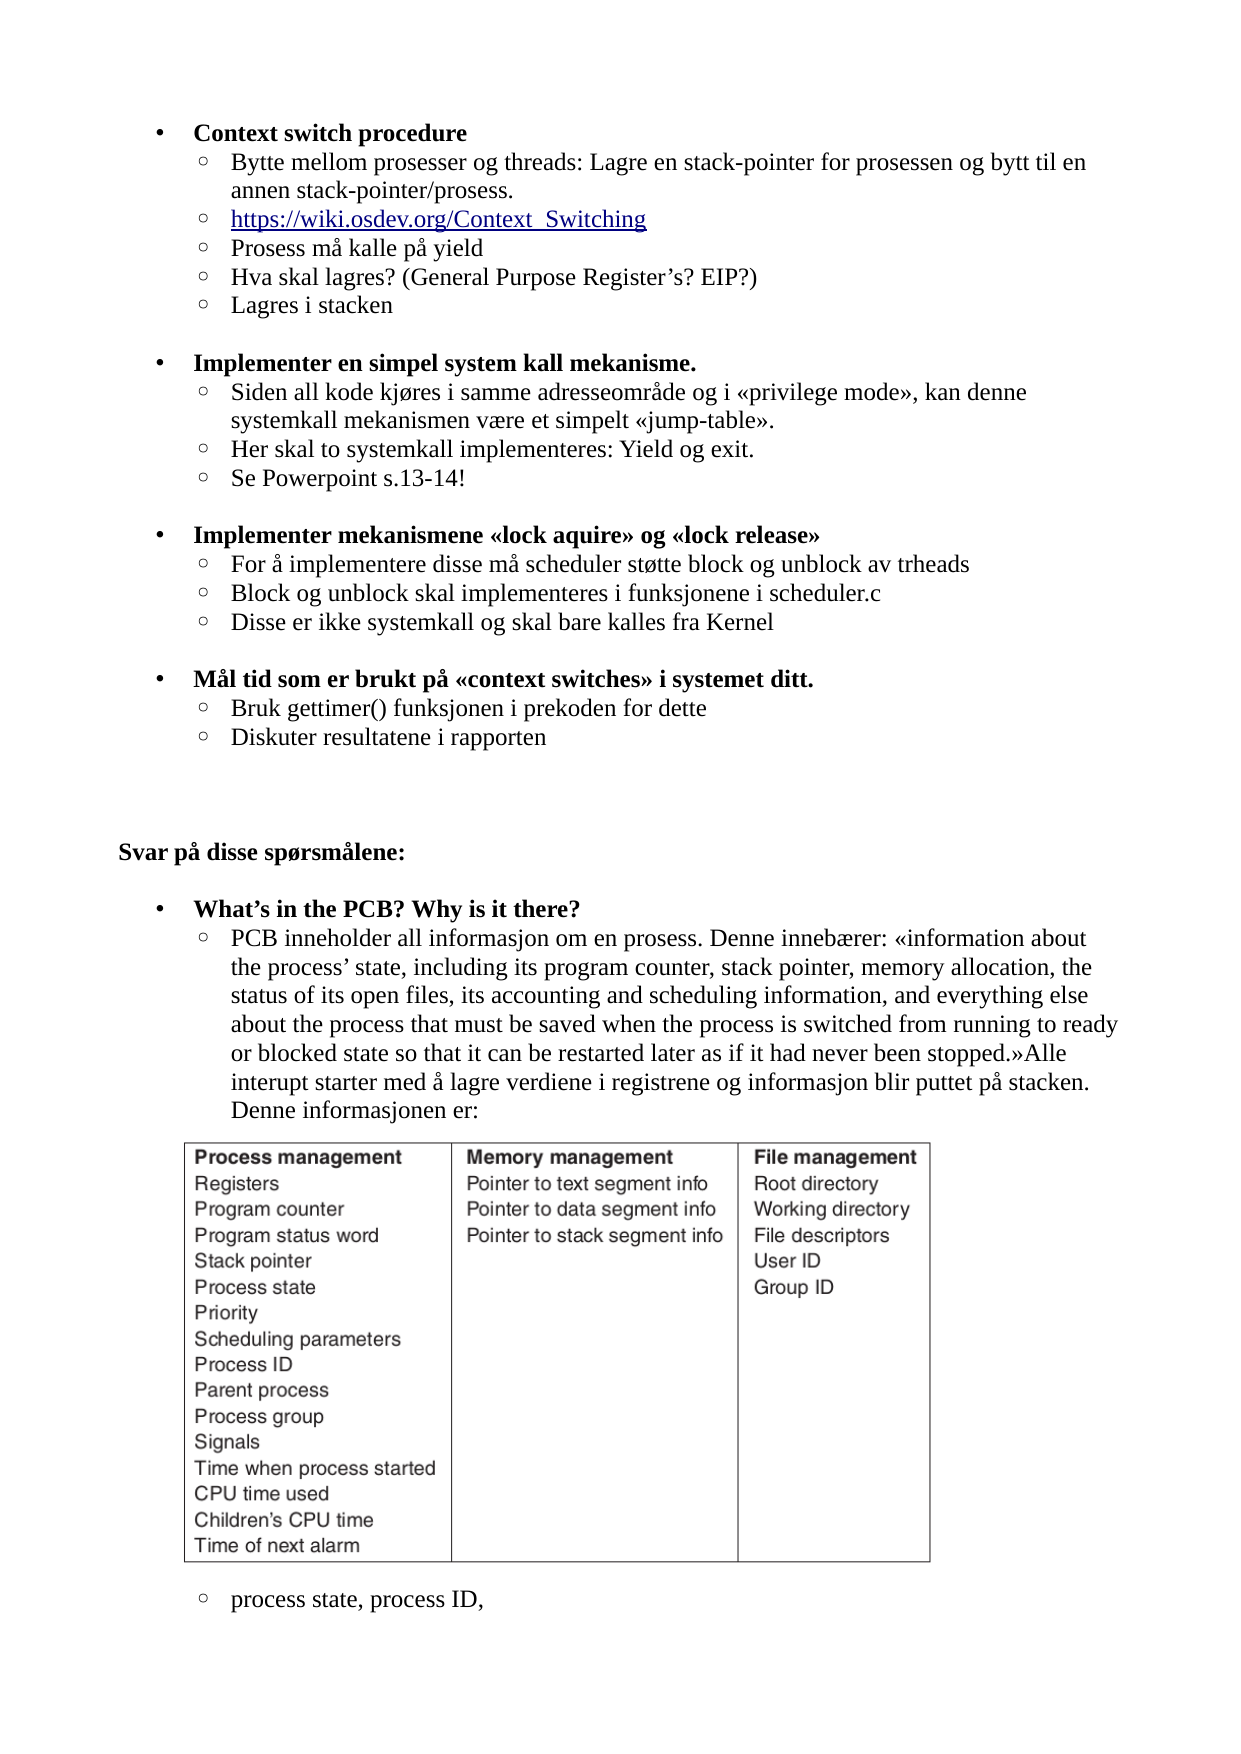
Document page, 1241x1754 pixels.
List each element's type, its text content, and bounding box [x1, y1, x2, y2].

list Diskuter resultatene i rapporten [193, 722, 1122, 751]
list Prosess må kalle på yield [193, 233, 1122, 262]
text Svar på disse spørsmålene: [118, 837, 1122, 866]
list Bytte mellom prosesser og threads: Lagre en stack-pointer for prosessen og bytt til en annen stack-pointer/prosess. [193, 147, 1122, 204]
list Siden all kode kjøres i samme adresseområde og i «privilege mode», kan denne systemkall mekanismen være et simpelt «jump-table». [193, 377, 1122, 434]
list What’s in the PCB? Why is it there? [156, 894, 1122, 923]
list Mål tid som er brukt på «context switches» i systemet ditt. [156, 664, 1122, 693]
list Implementer en simpel system kall mekanisme. [156, 348, 1122, 377]
list Disse er ikke systemkall og skal bare kalles fra Kernel [193, 607, 1122, 636]
list Hva skal lagres? (General Purpose Register’s? EIP?) [193, 262, 1122, 291]
list process state, process ID, [193, 1584, 1122, 1613]
list Context switch procedure [156, 118, 1122, 147]
list Lagres i stacken [193, 291, 1122, 319]
list For å implementere disse må scheduler støtte block og unblock av trheads [193, 549, 1122, 578]
list https://wiki.osdev.org/Context_Switching [193, 204, 1122, 233]
list Block og unblock skal implementeres i funksjonene i scheduler.c [193, 578, 1122, 607]
picture [395, 1127, 952, 1584]
list Her skal to systemkall implementeres: Yield og exit. [193, 434, 1122, 463]
list Bruk gettimer() funksjonen i prekoden for dette [193, 693, 1122, 722]
list Se Powerpoint s.13-14! [193, 463, 1122, 492]
list Implementer mekanismene «lock aquire» og «lock release» [156, 521, 1122, 549]
list PCB inneholder all informasjon om en prosess. Denne innebærer: «information about the process’ state, including its program counter, stack pointer, memory allocation, the status of its open files, its accounting and scheduling information, and everything else about the process that must be saved when the process is switched from running to ready or blocked state so that it can be restarted later as if it had never been stopped.»Alle interupt starter med å lagre verdiene i registrene og informasjon blir puttet på stacken. Denne informasjonen er: [193, 923, 1122, 1124]
